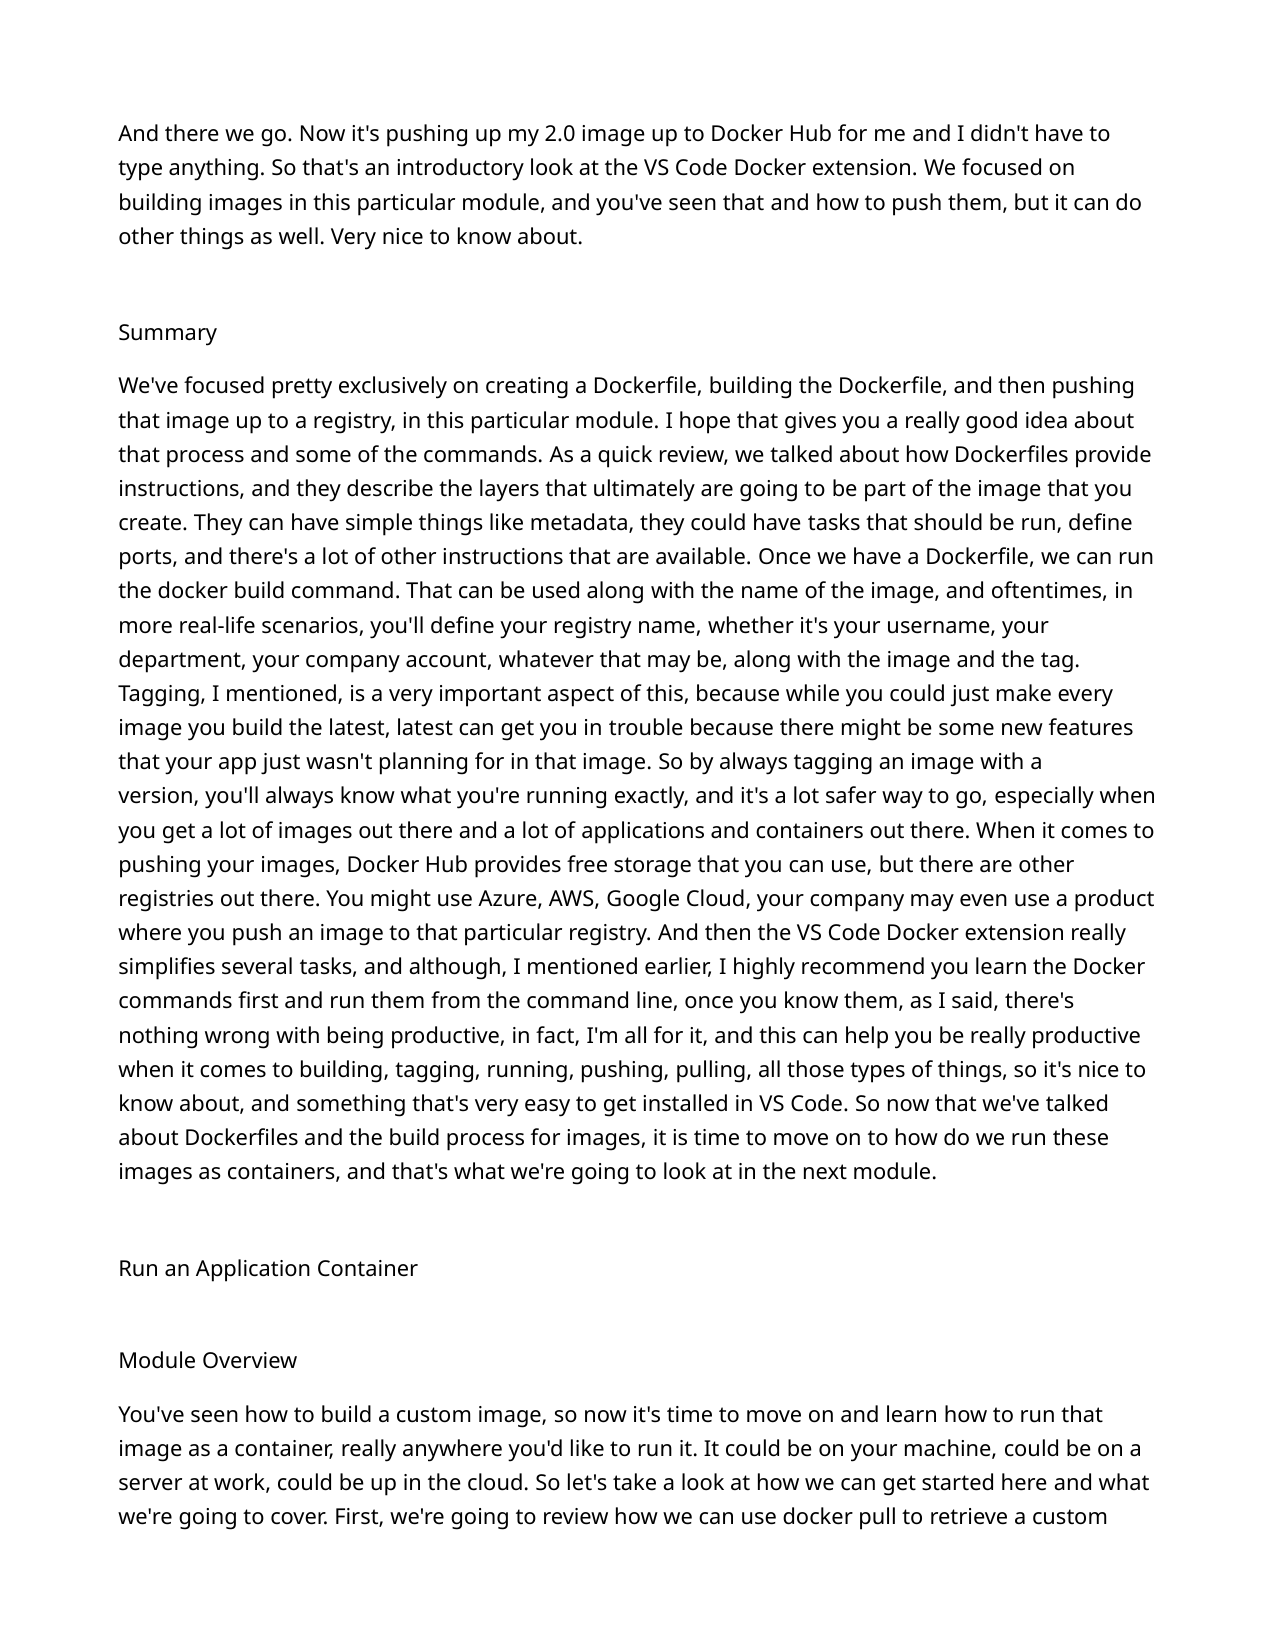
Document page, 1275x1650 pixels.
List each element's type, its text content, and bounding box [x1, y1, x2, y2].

text You've seen how to build a custom image, so now it's time to move on and learn how to run that image as a container, really anywhere you'd like to run it. It could be on your machine, could be on a server at work, could be up in the cloud. So let's take a look at how we can get started here and what we're going to cover. First, we're going to review how we can use docker pull to retrieve a custom [118, 1398, 1157, 1531]
text And there we go. Now it's pushing up my 2.0 image up to Docker Hub for me and I didn't have to type anything. So that's an introductory look at the VS Code Docker extension. We focused on building images in this particular module, and you've seen that and how to push them, but it can do other things as well. Very nice to know about. [118, 118, 1157, 250]
subtitle Module Overview [118, 1345, 1157, 1375]
text We've focused pretty exclusively on creating a Dockerfile, building the Dockerfile, and then pushing that image up to a registry, in this particular module. I hope that gives you a really good idea about that process and some of the commands. As a quick review, we talked about how Dockerfiles provide instructions, and they describe the layers that ultimately are going to be part of the image that you create. They can have simple things like metadata, they could have tasks that should be run, define ports, and there's a lot of other instructions that are available. Once we have a Dockerfile, we can run the docker build command. That can be used along with the name of the image, and oftentimes, in more real‑life scenarios, you'll define your registry name, whether it's your username, your department, your company account, whatever that may be, along with the image and the tag. Tagging, I mentioned, is a very important aspect of this, because while you could just make every image you build the latest, latest can get you in trouble because there might be some new features that your app just wasn't planning for in that image. So by always tagging an image with a version, you'll always know what you're running exactly, and it's a lot safer way to go, especially when you get a lot of images out there and a lot of applications and containers out there. When it comes to pushing your images, Docker Hub provides free storage that you can use, but there are other registries out there. You might use Azure, AWS, Google Cloud, your company may even use a product where you push an image to that particular registry. And then the VS Code Docker extension really simplifies several tasks, and although, I mentioned earlier, I highly recommend you learn the Docker commands first and run them from the command line, once you know them, as I said, there's nothing wrong with being productive, in fact, I'm all for it, and this can help you be really productive when it comes to building, tagging, running, pushing, pulling, all those types of things, so it's nice to know about, and something that's very easy to get installed in VS Code. So now that we've talked about Dockerfiles and the build process for images, it is time to move on to how do we run these images as containers, and that's what we're going to look at in the next module. [118, 371, 1157, 1186]
subtitle Summary [118, 317, 1157, 347]
subtitle Run an Application Container [118, 1253, 1157, 1283]
